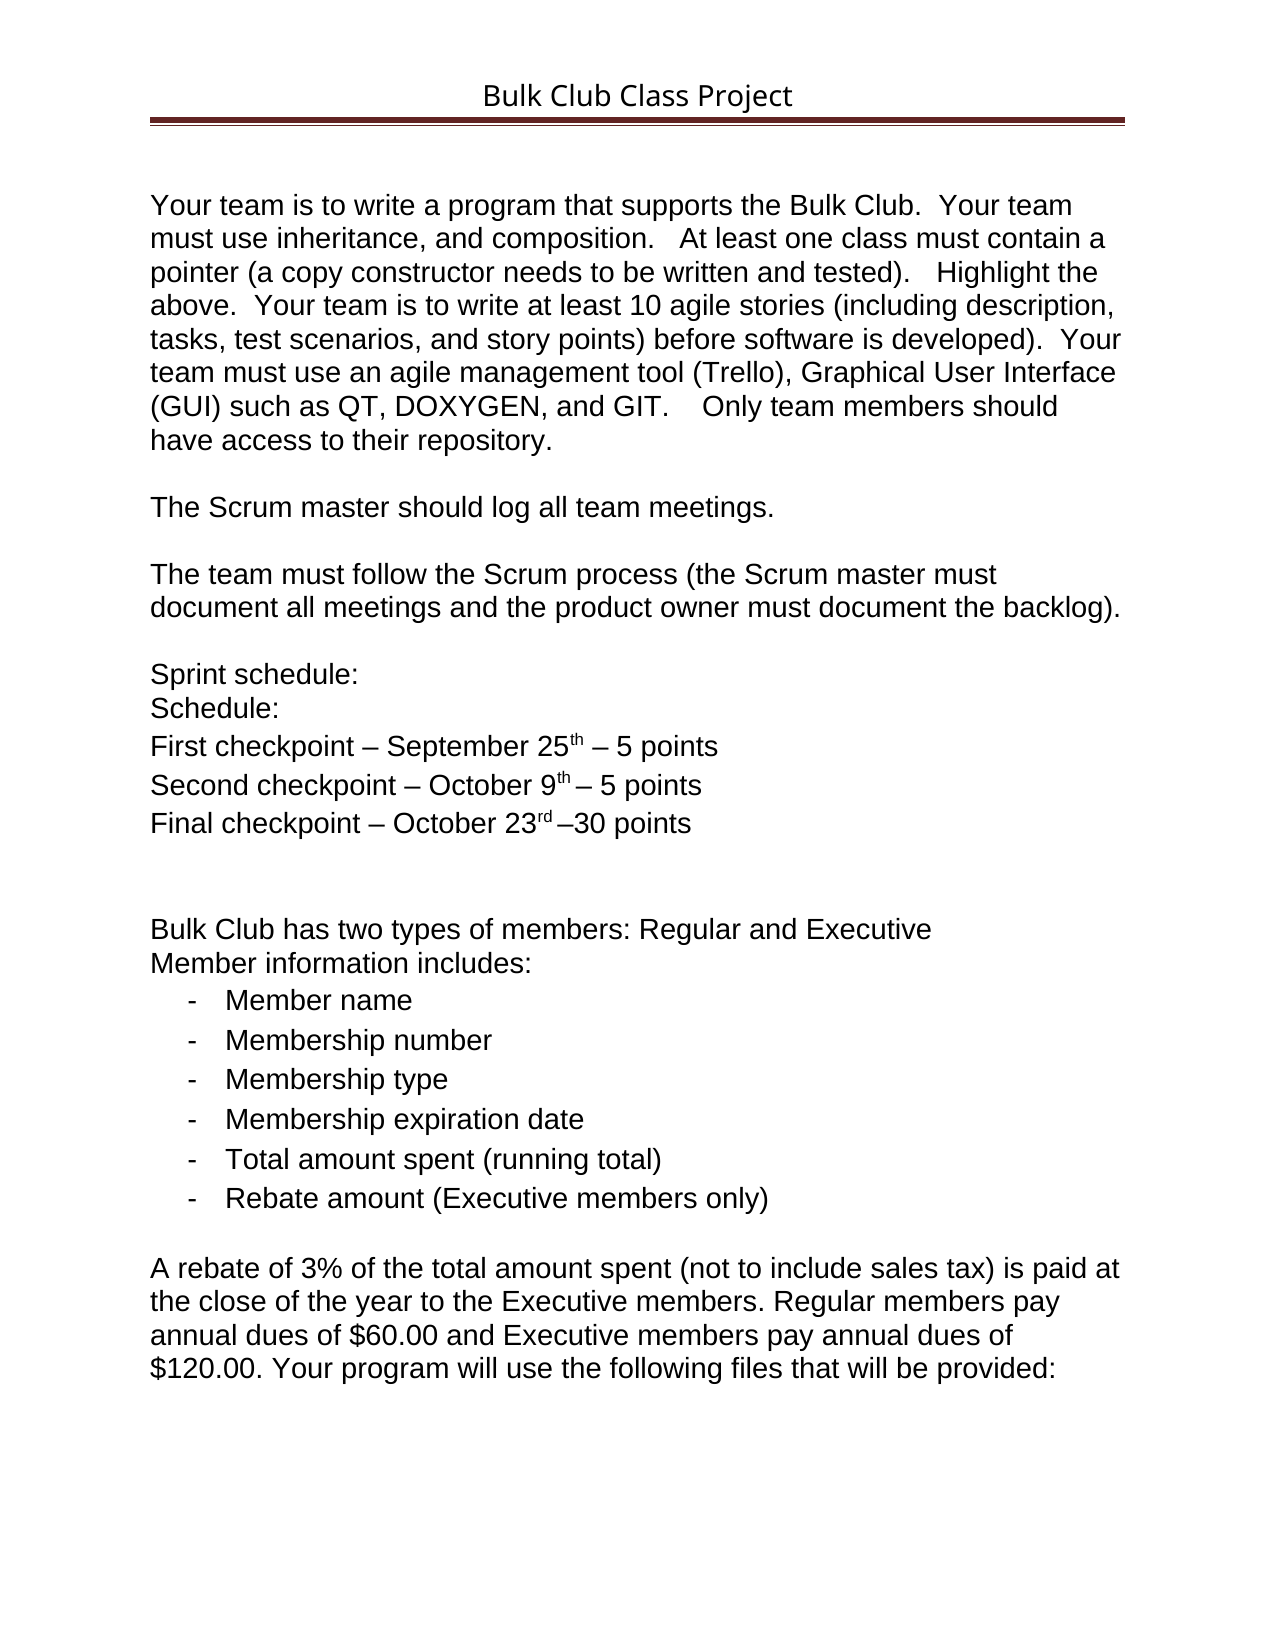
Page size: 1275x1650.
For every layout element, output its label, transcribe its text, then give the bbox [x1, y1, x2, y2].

text The Scrum master should log all team meetings. [150, 489, 1125, 523]
list Membership type [187, 1058, 1125, 1098]
list Member name [187, 979, 1125, 1019]
list Rebate amount (Executive members only) [187, 1178, 1125, 1217]
text Second checkpoint – October 9th – 5 points [150, 768, 1125, 801]
list Membership number [187, 1019, 1125, 1058]
text Final checkpoint – October 23rd –30 points [150, 806, 1125, 840]
text A rebate of 3% of the total amount spent (not to include sales tax) is paid at the close of the year to the Executive members. Regular members pay annual dues of $60.00 and Executive members pay annual dues of $120.00. Your program will use the following files that will be provided: [150, 1251, 1125, 1385]
text Schedule: [150, 691, 1125, 724]
text Your team is to write a program that supports the Bulk Club. Your team must use inheritance, and composition. At least one class must contain a pointer (a copy constructor needs to be written and tested). Highlight the above. Your team is to write at least 10 agile stories (including description, tasks, test scenarios, and story points) before software is developed). Your team must use an agile management tool (Trello), Graphical User Interface (GUI) such as QT, DOXYGEN, and GIT. Only team members should have access to their repository. [150, 188, 1125, 456]
text The team must follow the Scrum process (the Scrum master must document all meetings and the product owner must document the backlog). [150, 557, 1125, 624]
list Membership expiration date [187, 1098, 1125, 1138]
text First checkpoint – September 25th – 5 points [150, 729, 1125, 763]
text Bulk Club has two types of members: Regular and Executive [150, 912, 1125, 946]
list Total amount spent (running total) [187, 1138, 1125, 1178]
text Sprint schedule: [150, 657, 1125, 691]
text Member information includes: [150, 946, 1125, 979]
